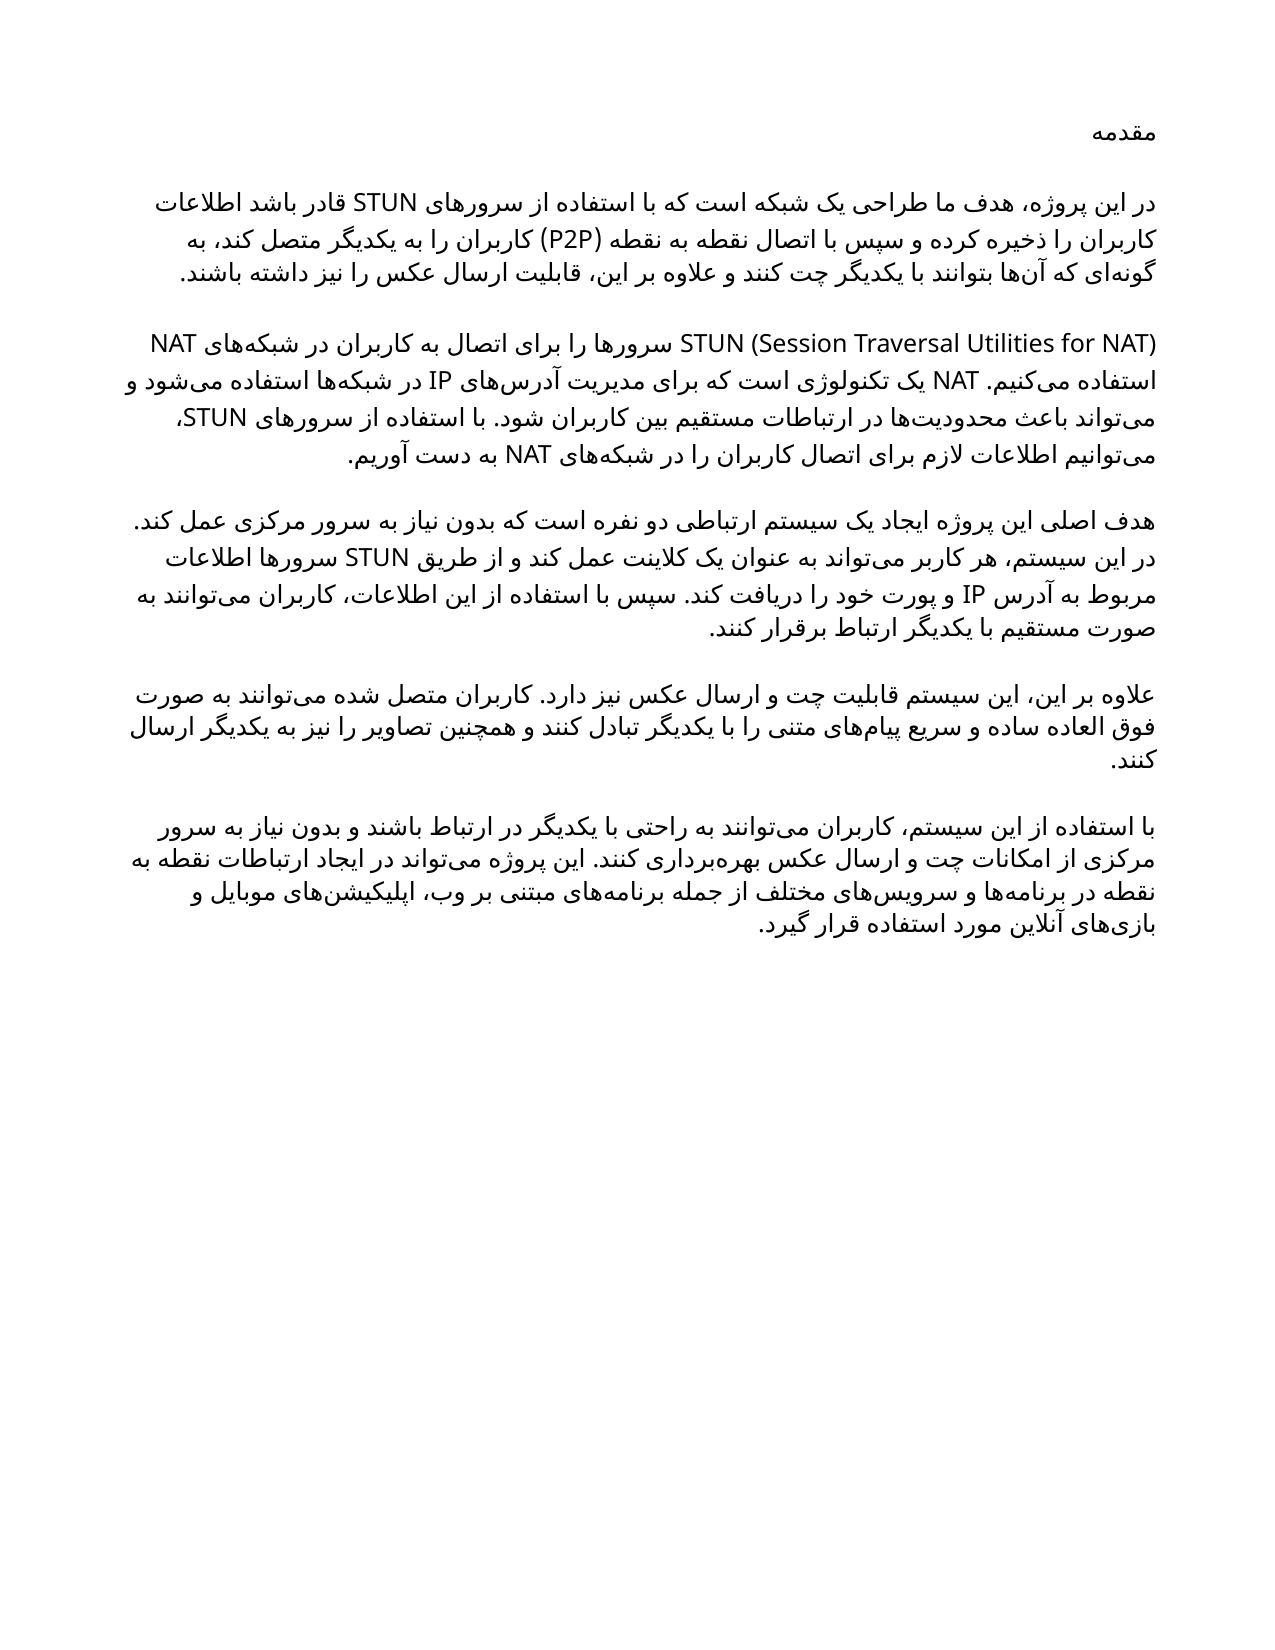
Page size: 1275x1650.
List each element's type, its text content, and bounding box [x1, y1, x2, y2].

text در این پروژه، هدف ما طراحی یک شبکه است که با استفاده از سرورهای STUN قادر باشد اطلاعات کاربران را ذخیره کرده و سپس با اتصال نقطه به نقطه (P2P) کاربران را به یکدیگر متصل کند، به گونه‌ای که آن‌ها بتوانند با یکدیگر چت کنند و علاوه بر این، قابلیت ارسال عکس را نیز داشته باشند. [118, 185, 1157, 291]
text با استفاده از این سیستم، کاربران می‌توانند به راحتی با یکدیگر در ارتباط باشند و بدون نیاز به سرور مرکزی از امکانات چت و ارسال عکس بهره‌برداری کنند. این پروژه می‌تواند در ایجاد ارتباطات نقطه به نقطه در برنامه‌ها و سرویس‌های مختلف از جمله برنامه‌های مبتنی بر وب، اپلیکیشن‌های موبایل و بازی‌های آنلاین مورد استفاده قرار گیرد. [118, 812, 1157, 943]
text هدف اصلی این پروژه ایجاد یک سیستم ارتباطی دو نفره است که بدون نیاز به سرور مرکزی عمل کند. در این سیستم، هر کاربر می‌تواند به عنوان یک کلاینت عمل کند و از طریق STUN سرورها اطلاعات مربوط به آدرس IP و پورت خود را دریافت کند. سپس با استفاده از این اطلاعات، کاربران می‌توانند به صورت مستقیم با یکدیگر ارتباط برقرار کنند. [118, 507, 1157, 647]
text STUN (Session Traversal Utilities for NAT) سرورها را برای اتصال به کاربران در شبکه‌های NAT استفاده می‌کنیم. NAT یک تکنولوژی است که برای مدیریت آدرس‌های IP در شبکه‌ها استفاده می‌شود و می‌تواند باعث محدودیت‌ها در ارتباطات مستقیم بین کاربران شود. با استفاده از سرورهای STUN، می‌توانیم اطلاعات لازم برای اتصال کاربران را در شبکه‌های NAT به دست آوریم. [118, 325, 1157, 473]
text مقدمه [118, 118, 1157, 151]
text علاوه بر این، این سیستم قابلیت چت و ارسال عکس نیز دارد. کاربران متصل شده می‌توانند به صورت فوق العاده ساده و سریع پیام‌های متنی را با یکدیگر تبادل کنند و همچنین تصاویر را نیز به یکدیگر ارسال کنند. [118, 681, 1157, 778]
